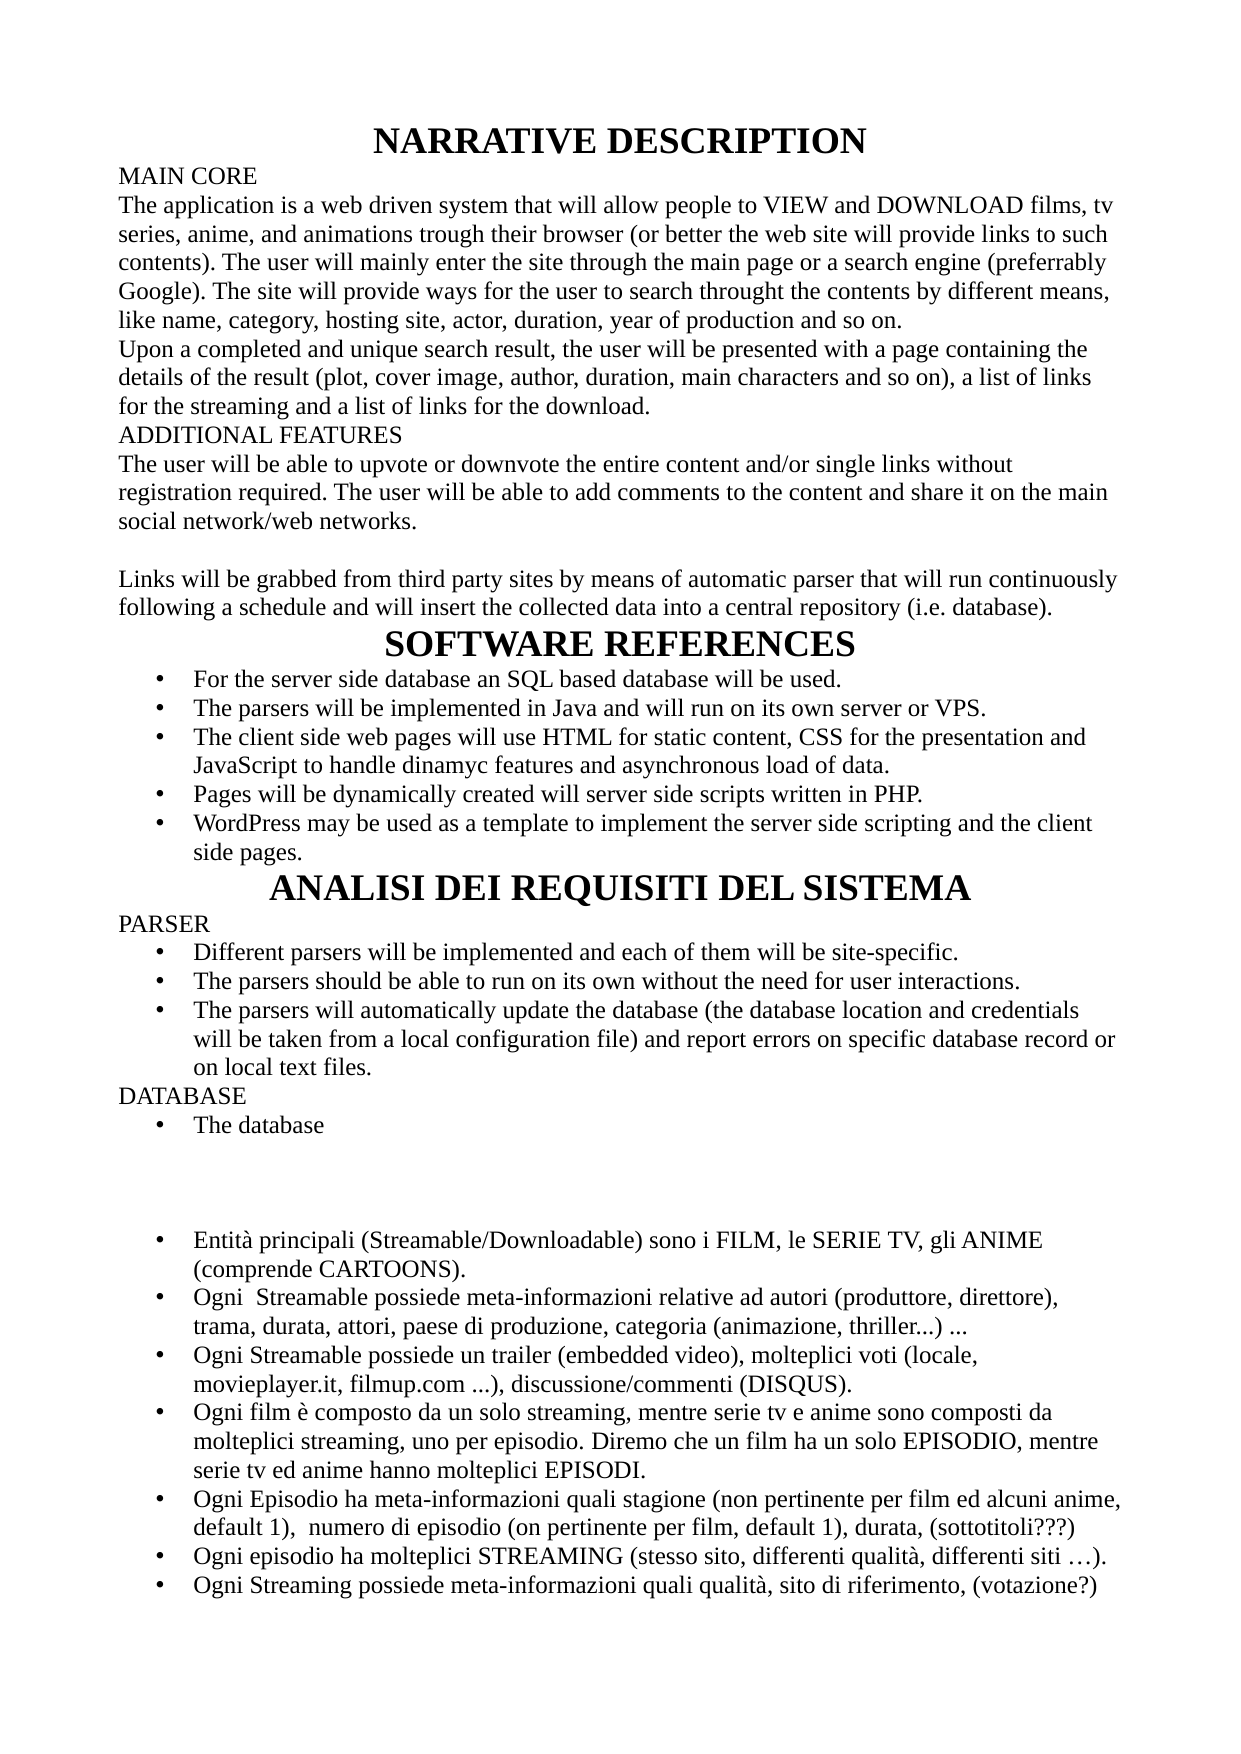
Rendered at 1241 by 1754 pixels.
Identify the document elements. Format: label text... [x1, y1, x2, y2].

text Upon a completed and unique search result, the user will be presented with a page containing the details of the result (plot, cover image, author, duration, main characters and so on), a list of links for the streaming and a list of links for the download. [118, 334, 1122, 420]
text The application is a web driven system that will allow people to VIEW and DOWNLOAD films, tv series, anime, and animations trough their browser (or better the web site will provide links to such contents). The user will mainly enter the site through the main page or a search engine (preferrably Google). The site will provide ways for the user to search throught the contents by different means, like name, category, hosting site, actor, duration, year of production and so on. [118, 190, 1122, 334]
text NARRATIVE DESCRIPTION [118, 118, 1122, 161]
list Ogni Episodio ha meta-informazioni quali stagione (non pertinente per film ed alcuni anime, default 1), numero di episodio (on pertinente per film, default 1), durata, (sottotitoli???) [156, 1484, 1122, 1541]
text MAIN CORE [118, 161, 1122, 190]
text ADDITIONAL FEATURES [118, 420, 1122, 449]
list WordPress may be used as a template to implement the server side scripting and the client side pages. [156, 808, 1122, 866]
text DATABASE [118, 1081, 1122, 1110]
list The parsers will automatically update the database (the database location and credentials will be taken from a local configuration file) and report errors on specific database record or on local text files. [156, 995, 1122, 1081]
list The client side web pages will use HTML for static content, CSS for the presentation and JavaScript to handle dinamyc features and asynchronous load of data. [156, 722, 1122, 779]
list Ogni Streaming possiede meta-informazioni quali qualità, sito di riferimento, (votazione?) [156, 1570, 1122, 1599]
text Links will be grabbed from third party sites by means of automatic parser that will run continuously following a schedule and will insert the collected data into a central repository (i.e. database). [118, 564, 1122, 621]
list Ogni film è composto da un solo streaming, mentre serie tv e anime sono composti da molteplici streaming, uno per episodio. Diremo che un film ha un solo EPISODIO, mentre serie tv ed anime hanno molteplici EPISODI. [156, 1397, 1122, 1484]
list Entità principali (Streamable/Downloadable) sono i FILM, le SERIE TV, gli ANIME (comprende CARTOONS). [156, 1225, 1122, 1282]
list Ogni episodio ha molteplici STREAMING (stesso sito, differenti qualità, differenti siti …). [156, 1541, 1122, 1570]
text PARSER [118, 909, 1122, 937]
list For the server side database an SQL based database will be used. [156, 664, 1122, 693]
list Pages will be dynamically created will server side scripts written in PHP. [156, 779, 1122, 808]
list The database [156, 1110, 1122, 1139]
list The parsers should be able to run on its own without the need for user interactions. [156, 966, 1122, 995]
list Different parsers will be implemented and each of them will be site-specific. [156, 937, 1122, 966]
list Ogni Streamable possiede un trailer (embedded video), molteplici voti (locale, movieplayer.it, filmup.com ...), discussione/commenti (DISQUS). [156, 1340, 1122, 1397]
list The parsers will be implemented in Java and will run on its own server or VPS. [156, 693, 1122, 722]
text SOFTWARE REFERENCES [118, 621, 1122, 664]
text The user will be able to upvote or downvote the entire content and/or single links without registration required. The user will be able to add comments to the content and share it on the main social network/web networks. [118, 449, 1122, 535]
list Ogni Streamable possiede meta-informazioni relative ad autori (produttore, direttore), trama, durata, attori, paese di produzione, categoria (animazione, thriller...) ... [156, 1282, 1122, 1340]
text ANALISI DEI REQUISITI DEL SISTEMA [118, 866, 1122, 909]
